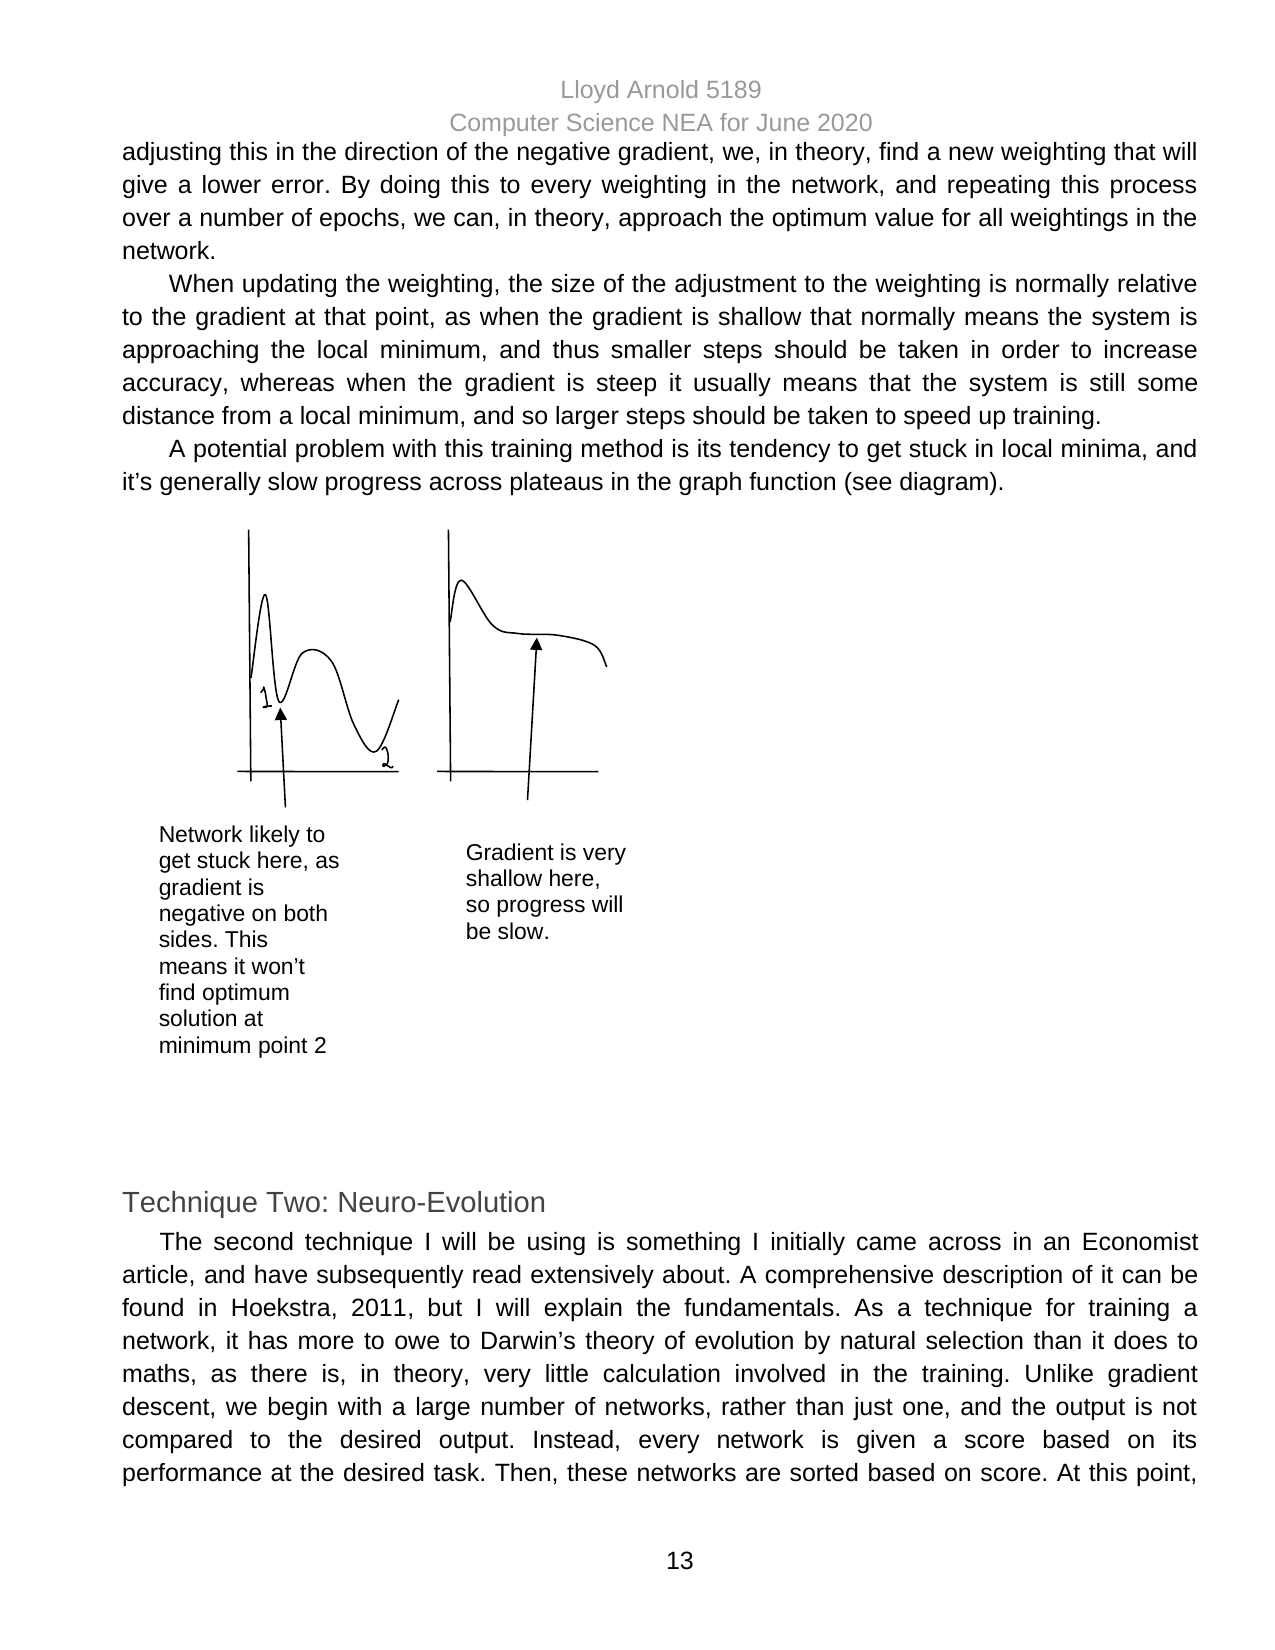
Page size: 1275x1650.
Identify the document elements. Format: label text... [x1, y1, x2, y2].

text When updating the weighting, the size of the adjustment to the weighting is normally relative to the gradient at that point, as when the gradient is shallow that normally means the system is approaching the local minimum, and thus smaller steps should be taken in order to increase accuracy, whereas when the gradient is steep it usually means that the system is still some distance from a local minimum, and so larger steps should be taken to speed up training. [122, 269, 1200, 430]
text A potential problem with this training method is its tendency to get stuck in local minima, and it’s generally slow progress across plateaus in the graph function (see diagram). [122, 434, 1200, 496]
text adjusting this in the direction of the negative gradient, we, in theory, find a new weighting that will give a lower error. By doing this to every weighting in the network, and repeating this process over a number of epochs, we can, in theory, approach the optimum value for all weightings in the network. [122, 137, 1200, 264]
subtitle Technique Two: Neuro-Evolution [122, 1185, 1200, 1218]
text The second technique I will be using is something I initially came across in an Economist article, and have subsequently read extensively about. A comprehensive description of it can be found in Hoekstra, 2011, but I will explain the fundamentals. As a technique for training a network, it has more to owe to Darwin’s theory of evolution by natural selection than it does to maths, as there is, in theory, very little calculation involved in the training. Unlike gradient descent, we begin with a large number of networks, rather than just one, and the output is not compared to the desired output. Instead, every network is given a score based on its performance at the desired task. Then, these networks are sorted based on score. At this point, [122, 1227, 1200, 1487]
